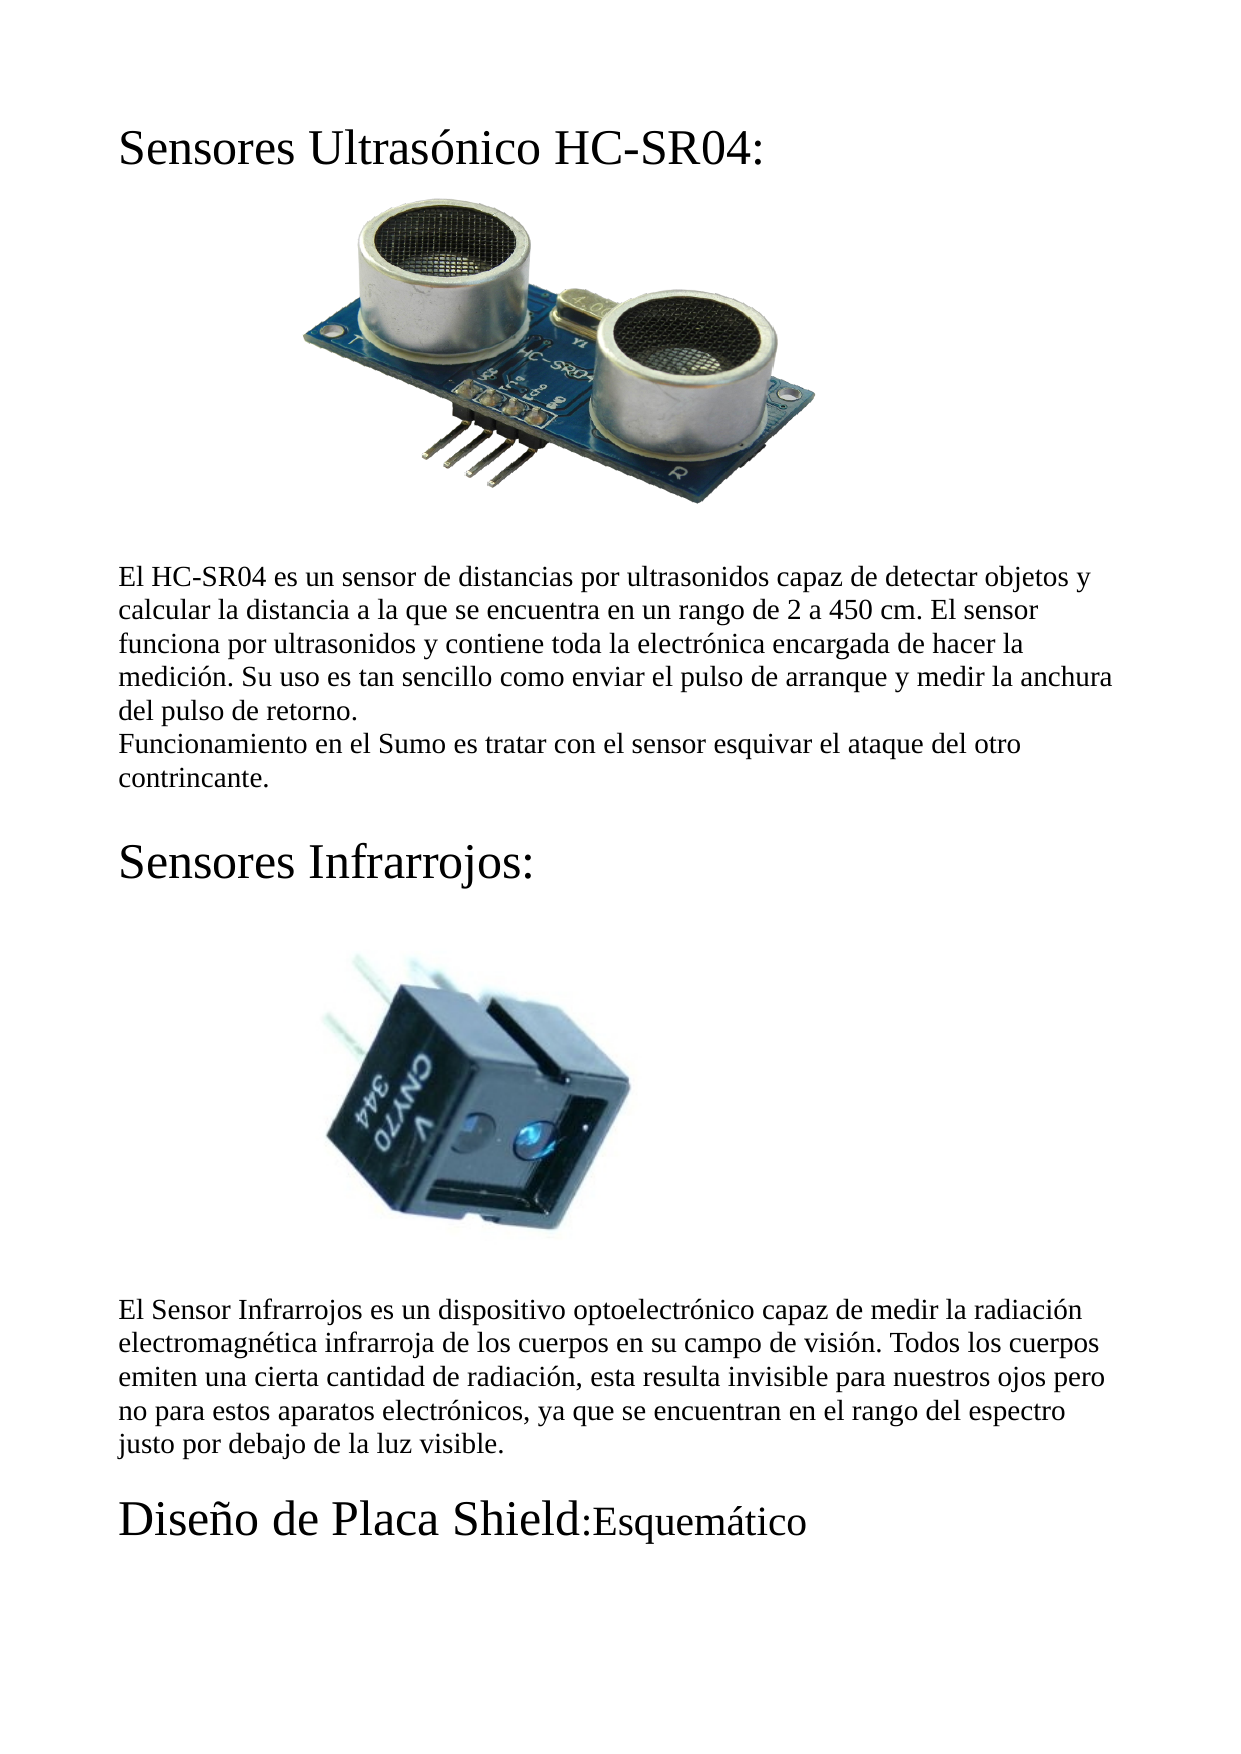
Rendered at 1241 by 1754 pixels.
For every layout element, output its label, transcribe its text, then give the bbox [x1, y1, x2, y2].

picture [299, 194, 821, 507]
picture [293, 938, 646, 1260]
text Diseño de Placa Shield:Esquemático [118, 1488, 1122, 1546]
text El Sensor Infrarrojos es un dispositivo optoelectrónico capaz de medir la radiación electromagnética infrarroja de los cuerpos en su campo de visión. Todos los cuerpos emiten una cierta cantidad de radiación, esta resulta invisible para nuestros ojos pero no para estos aparatos electrónicos, ya que se encuentran en el rango del espectro justo por debajo de la luz visible. [118, 1292, 1122, 1460]
text Sensores Infrarrojos: [118, 832, 1122, 889]
text Funcionamiento en el Sumo es tratar con el sensor esquivar el ataque del otro contrincante. [118, 727, 1122, 794]
text El HC-SR04 es un sensor de distancias por ultrasonidos capaz de detectar objetos y calcular la distancia a la que se encuentra en un rango de 2 a 450 cm. El sensor funciona por ultrasonidos y contiene toda la electrónica encargada de hacer la medición. Su uso es tan sencillo como enviar el pulso de arranque y medir la anchura del pulso de retorno. [118, 559, 1122, 727]
text Sensores Ultrasónico HC-SR04: [118, 118, 1122, 176]
